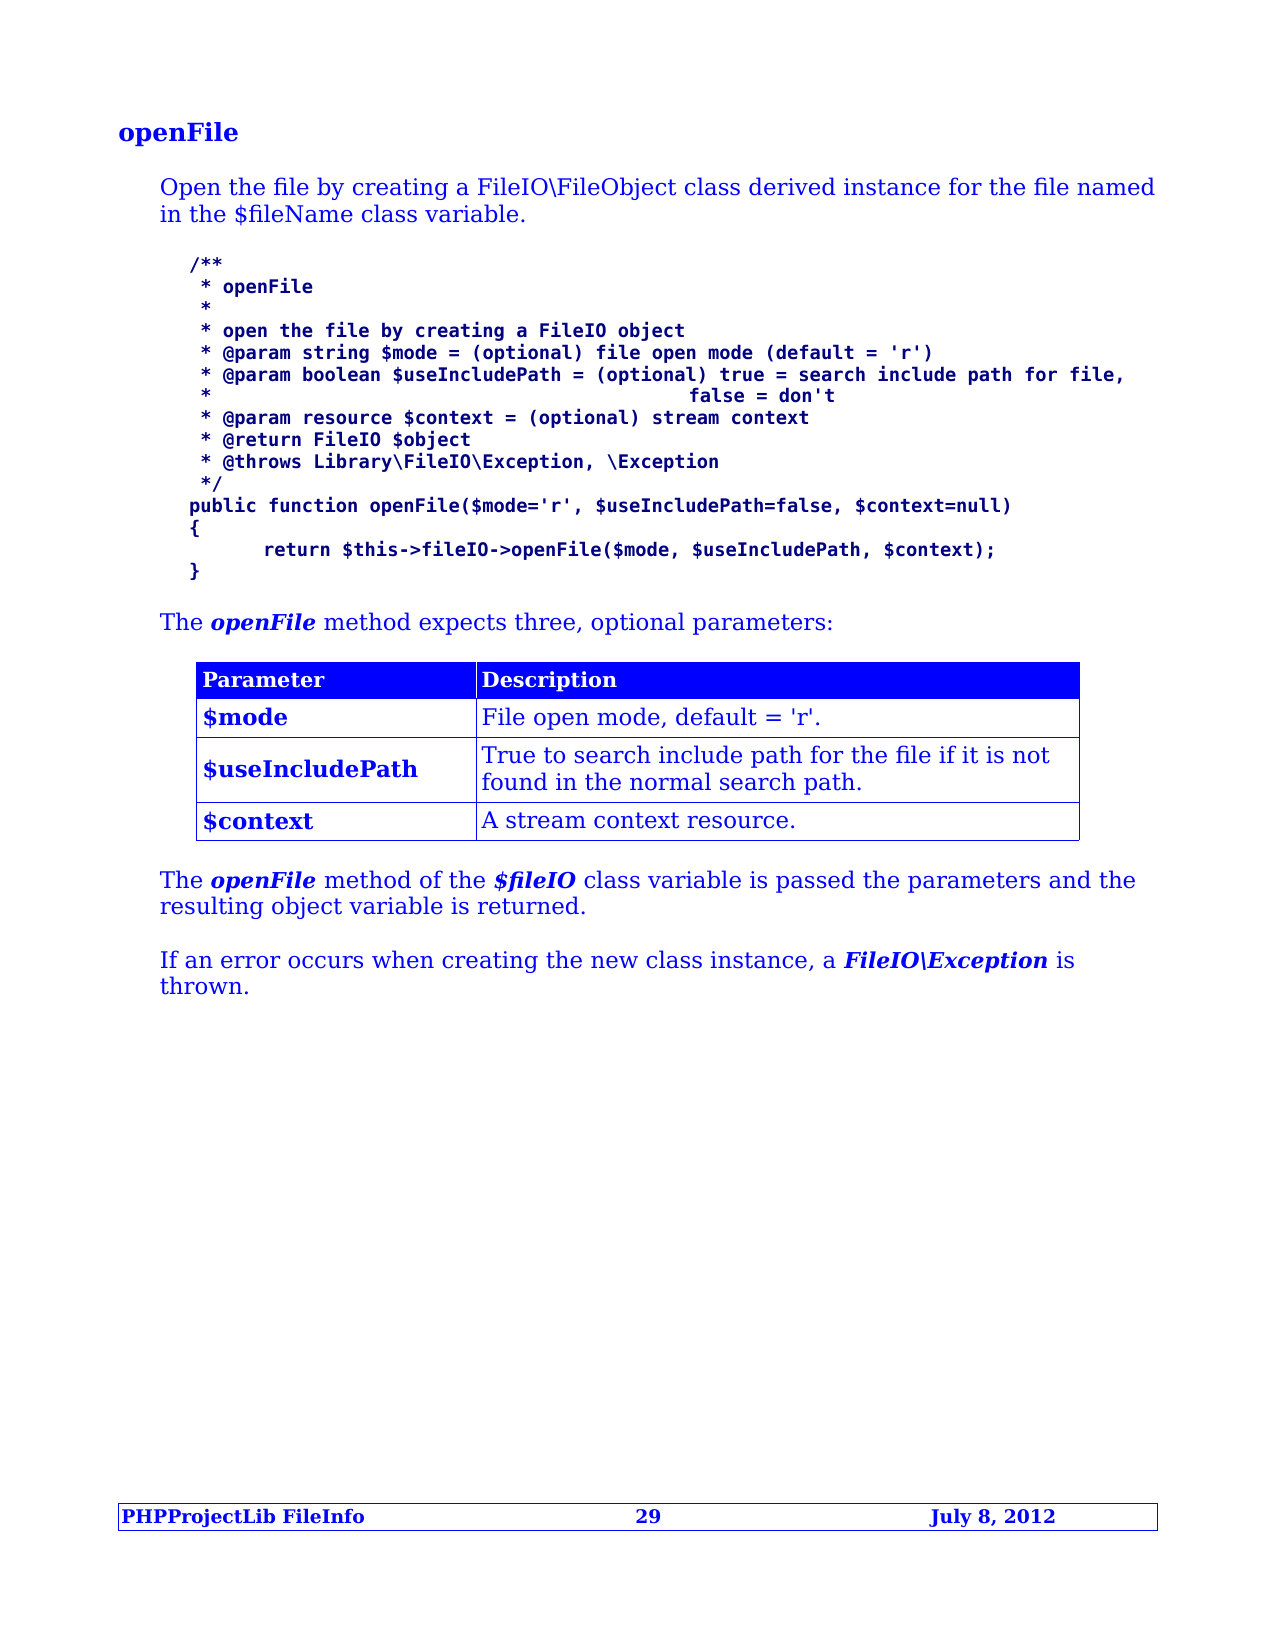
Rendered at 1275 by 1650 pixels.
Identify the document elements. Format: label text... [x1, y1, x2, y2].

table_cell File open mode, default = 'r'. [477, 699, 1079, 737]
list public function openFile($mode='r', $useIncludePath=false, $context=null) [189, 495, 1157, 517]
list * [189, 298, 1157, 320]
table_header Parameter [197, 663, 476, 698]
list * @return FileIO $object [189, 429, 1157, 451]
text Open the file by creating a FileIO\FileObject class derived instance for the file named in the $fileName class variable. [159, 174, 1157, 227]
text The openFile method expects three, optional parameters: [159, 609, 1157, 636]
list * @throws Library\FileIO\Exception, \Exception [189, 451, 1157, 473]
list * @param resource $context = (optional) stream context [189, 407, 1157, 429]
title openFile [118, 118, 1157, 147]
table_cell $mode [197, 699, 476, 737]
list { [189, 517, 1157, 538]
table_cell True to search include path for the file if it is not found in the normal search path. [477, 738, 1079, 802]
list } [189, 560, 1157, 582]
text If an error occurs when creating the new class instance, a FileIO\Exception is thrown. [159, 947, 1157, 1000]
list * openFile [189, 276, 1157, 298]
list * open the file by creating a FileIO object [189, 320, 1157, 342]
table_header Description [477, 663, 1079, 698]
list return $this->fileIO->openFile($mode, $useIncludePath, $context); [189, 538, 1157, 560]
table_cell $useIncludePath [197, 738, 476, 802]
table_cell A stream context resource. [477, 803, 1079, 840]
list * @param string $mode = (optional) file open mode (default = 'r') [189, 342, 1157, 363]
table_cell $context [197, 803, 476, 840]
list /** [189, 254, 1157, 276]
list * false = don't [189, 385, 1157, 407]
list */ [189, 473, 1157, 495]
text The openFile method of the $fileIO class variable is passed the parameters and the resulting object variable is returned. [159, 867, 1157, 920]
list * @param boolean $useIncludePath = (optional) true = search include path for file, [189, 363, 1157, 385]
